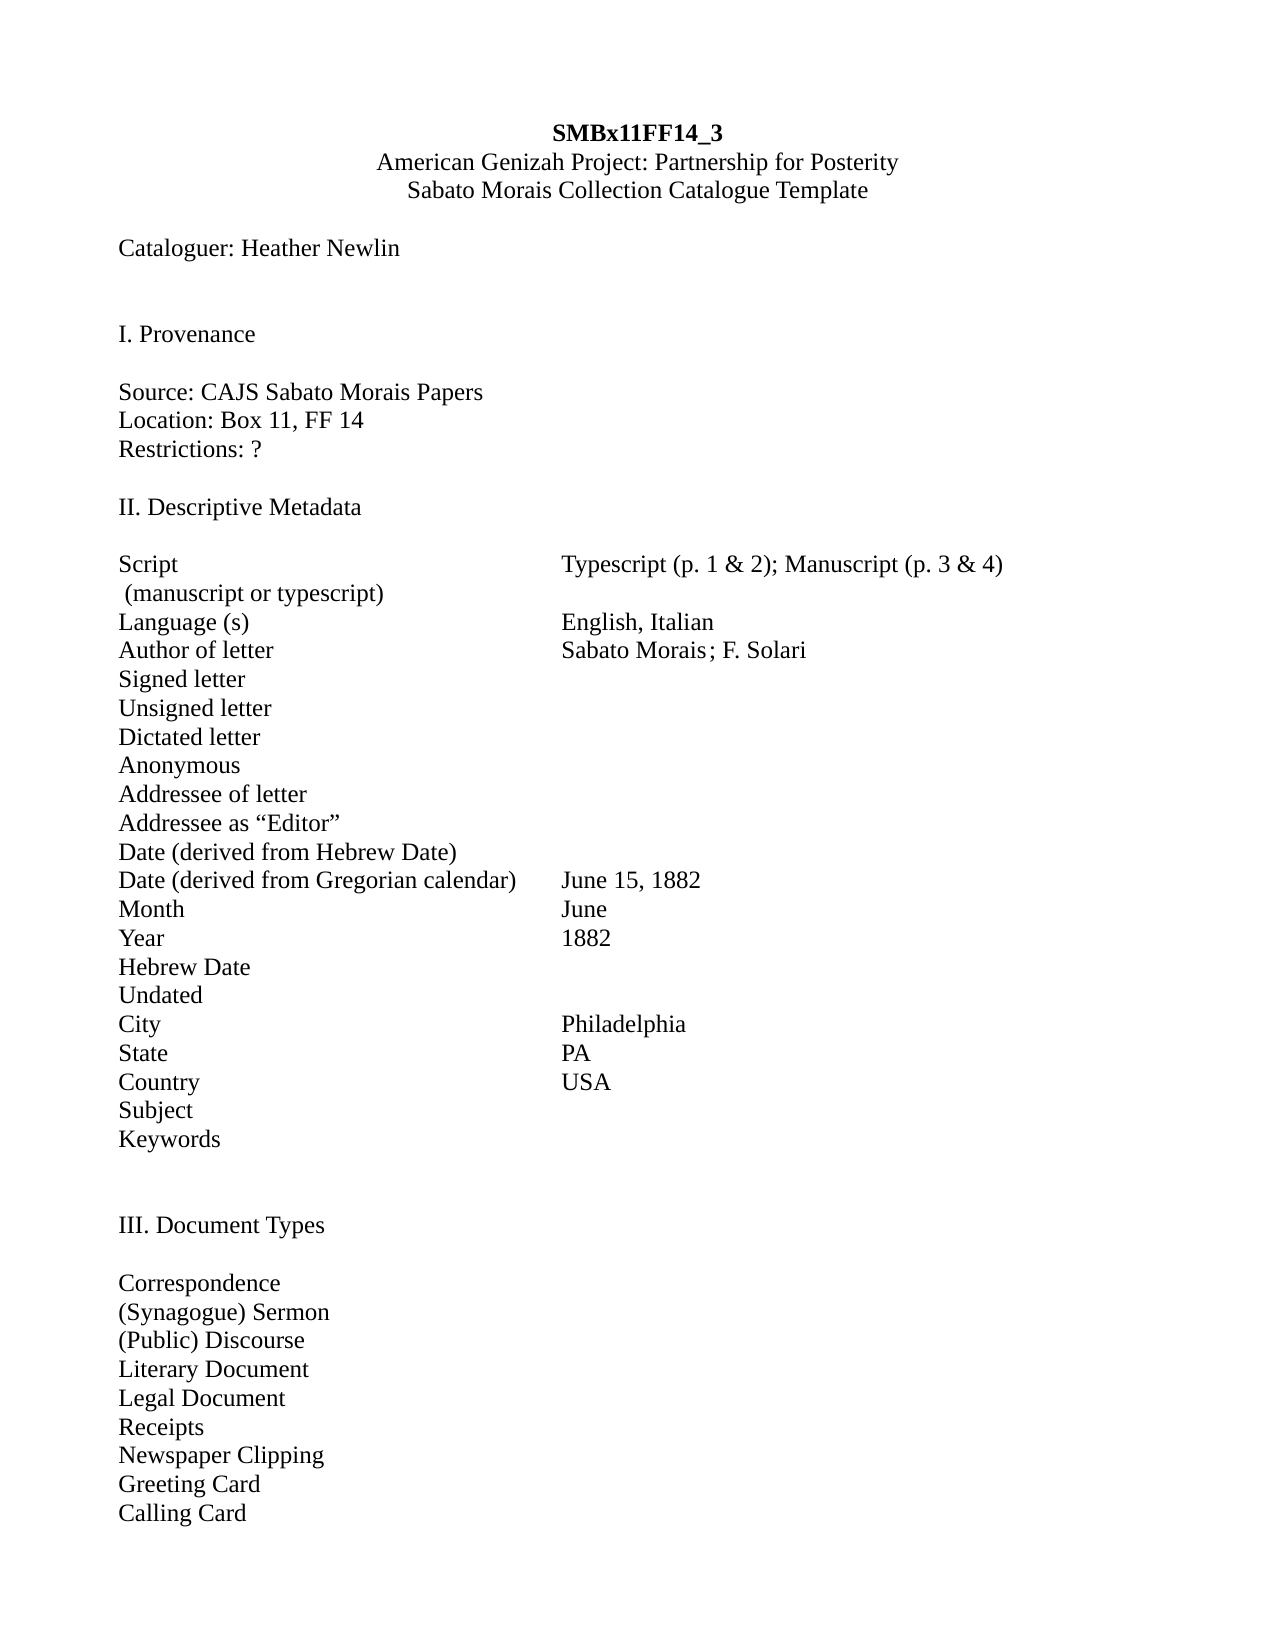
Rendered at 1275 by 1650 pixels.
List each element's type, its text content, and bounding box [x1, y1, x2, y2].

text (Public) Discourse [118, 1326, 1157, 1354]
text Keywords [118, 1124, 1157, 1153]
text American Genizah Project: Partnership for Posterity [118, 147, 1157, 176]
text Author of letter Sabato Morais ; F. Solari [118, 636, 1157, 664]
text Subject [118, 1096, 1157, 1124]
text Year 1882 [118, 923, 1157, 952]
text II. Descriptive Metadata [118, 492, 1157, 521]
text Greeting Card [118, 1469, 1157, 1498]
text Restrictions: ? [118, 434, 1157, 463]
text Signed letter [118, 664, 1157, 693]
text Date (derived from Hebrew Date) [118, 837, 1157, 866]
text Cataloguer: Heather Newlin [118, 233, 1157, 262]
text Calling Card [118, 1498, 1157, 1527]
text (Synagogue) Sermon [118, 1297, 1157, 1326]
text Source: CAJS Sabato Morais Papers [118, 377, 1157, 406]
text Receipts [118, 1412, 1157, 1441]
text Unsigned letter [118, 693, 1157, 722]
text City Philadelphia [118, 1009, 1157, 1038]
text Date (derived from Gregorian calendar) June 15, 1882 [118, 866, 1157, 894]
text Addressee of letter [118, 779, 1157, 808]
text Undated [118, 981, 1157, 1009]
text Correspondence [118, 1268, 1157, 1297]
text Language (s) English, Italian [118, 607, 1157, 636]
text Country USA [118, 1067, 1157, 1096]
text Literary Document [118, 1354, 1157, 1383]
text State PA [118, 1038, 1157, 1067]
text Month June [118, 894, 1157, 923]
text Script Typescript (p. 1 & 2); Manuscript (p. 3 & 4) [118, 549, 1157, 578]
text (manuscript or typescript) [118, 578, 1157, 607]
text Anonymous [118, 751, 1157, 779]
text Dictated letter [118, 722, 1157, 751]
text III. Document Types [118, 1211, 1157, 1239]
text Location: Box 11, FF 14 [118, 406, 1157, 434]
text Newspaper Clipping [118, 1441, 1157, 1469]
text SMBx11FF14_3 [118, 118, 1157, 147]
text Hebrew Date [118, 952, 1157, 981]
text Addressee as “Editor” [118, 808, 1157, 837]
text I. Provenance [118, 319, 1157, 348]
text Legal Document [118, 1383, 1157, 1412]
text Sabato Morais Collection Catalogue Template [118, 176, 1157, 204]
